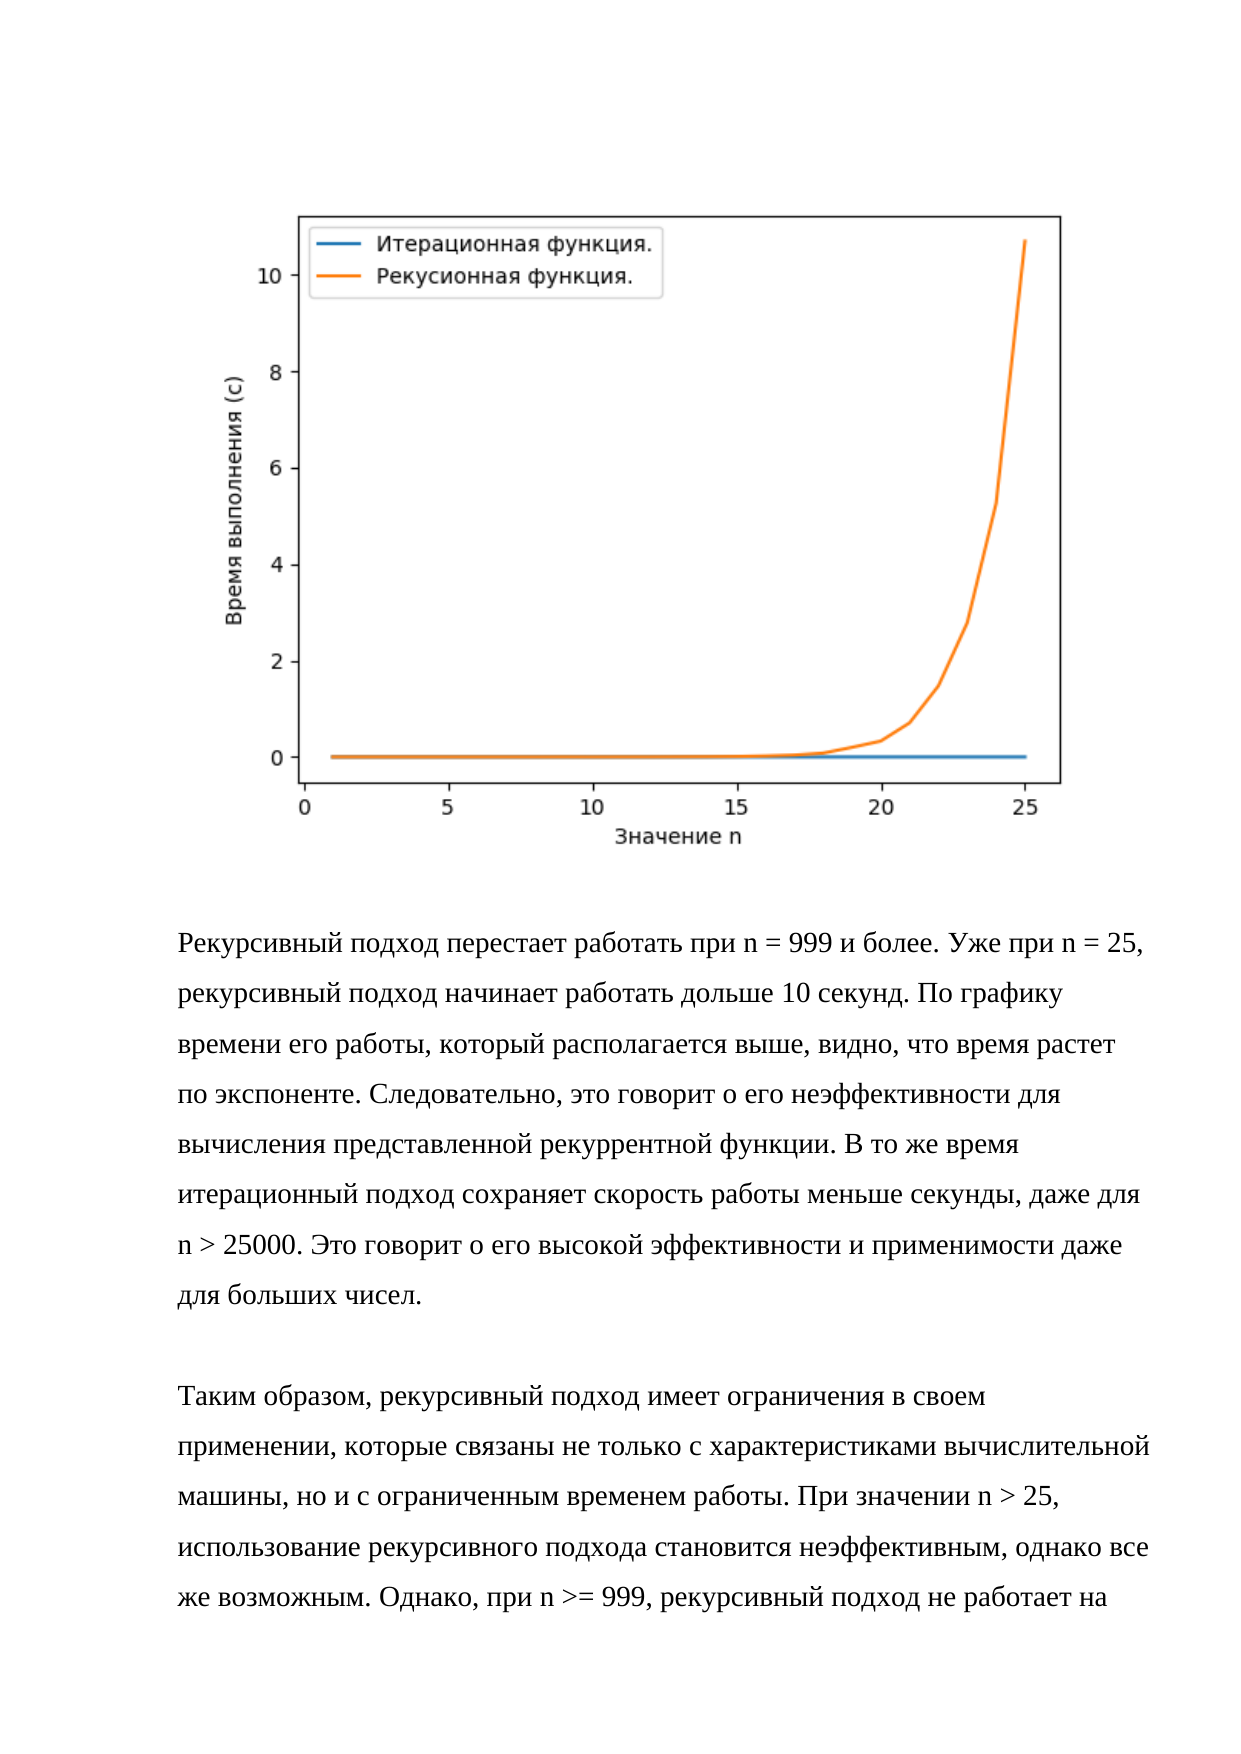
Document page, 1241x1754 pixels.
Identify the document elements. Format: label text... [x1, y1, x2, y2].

picture [177, 118, 1152, 861]
text Таким образом, рекурсивный подход имеет ограничения в своем применении, которые связаны не только с характеристиками вычислительной машины, но и с ограниченным временем работы. При значении n > 25, использование рекурсивного подхода становится неэффективным, однако все же возможным. Однако, при n >= 999, рекурсивный подход не работает на [177, 1378, 1152, 1613]
text Рекурсивный подход перестает работать при n = 999 и более. Уже при n = 25, рекурсивный подход начинает работать дольше 10 секунд. По графику времени его работы, который располагается выше, видно, что время растет по экспоненте. Следовательно, это говорит о его неэффективности для вычисления представленной рекуррентной функции. В то же время итерационный подход сохраняет скорость работы меньше секунды, даже для n > 25000. Это говорит о его высокой эффективности и применимости даже для больших чисел. [177, 925, 1152, 1311]
